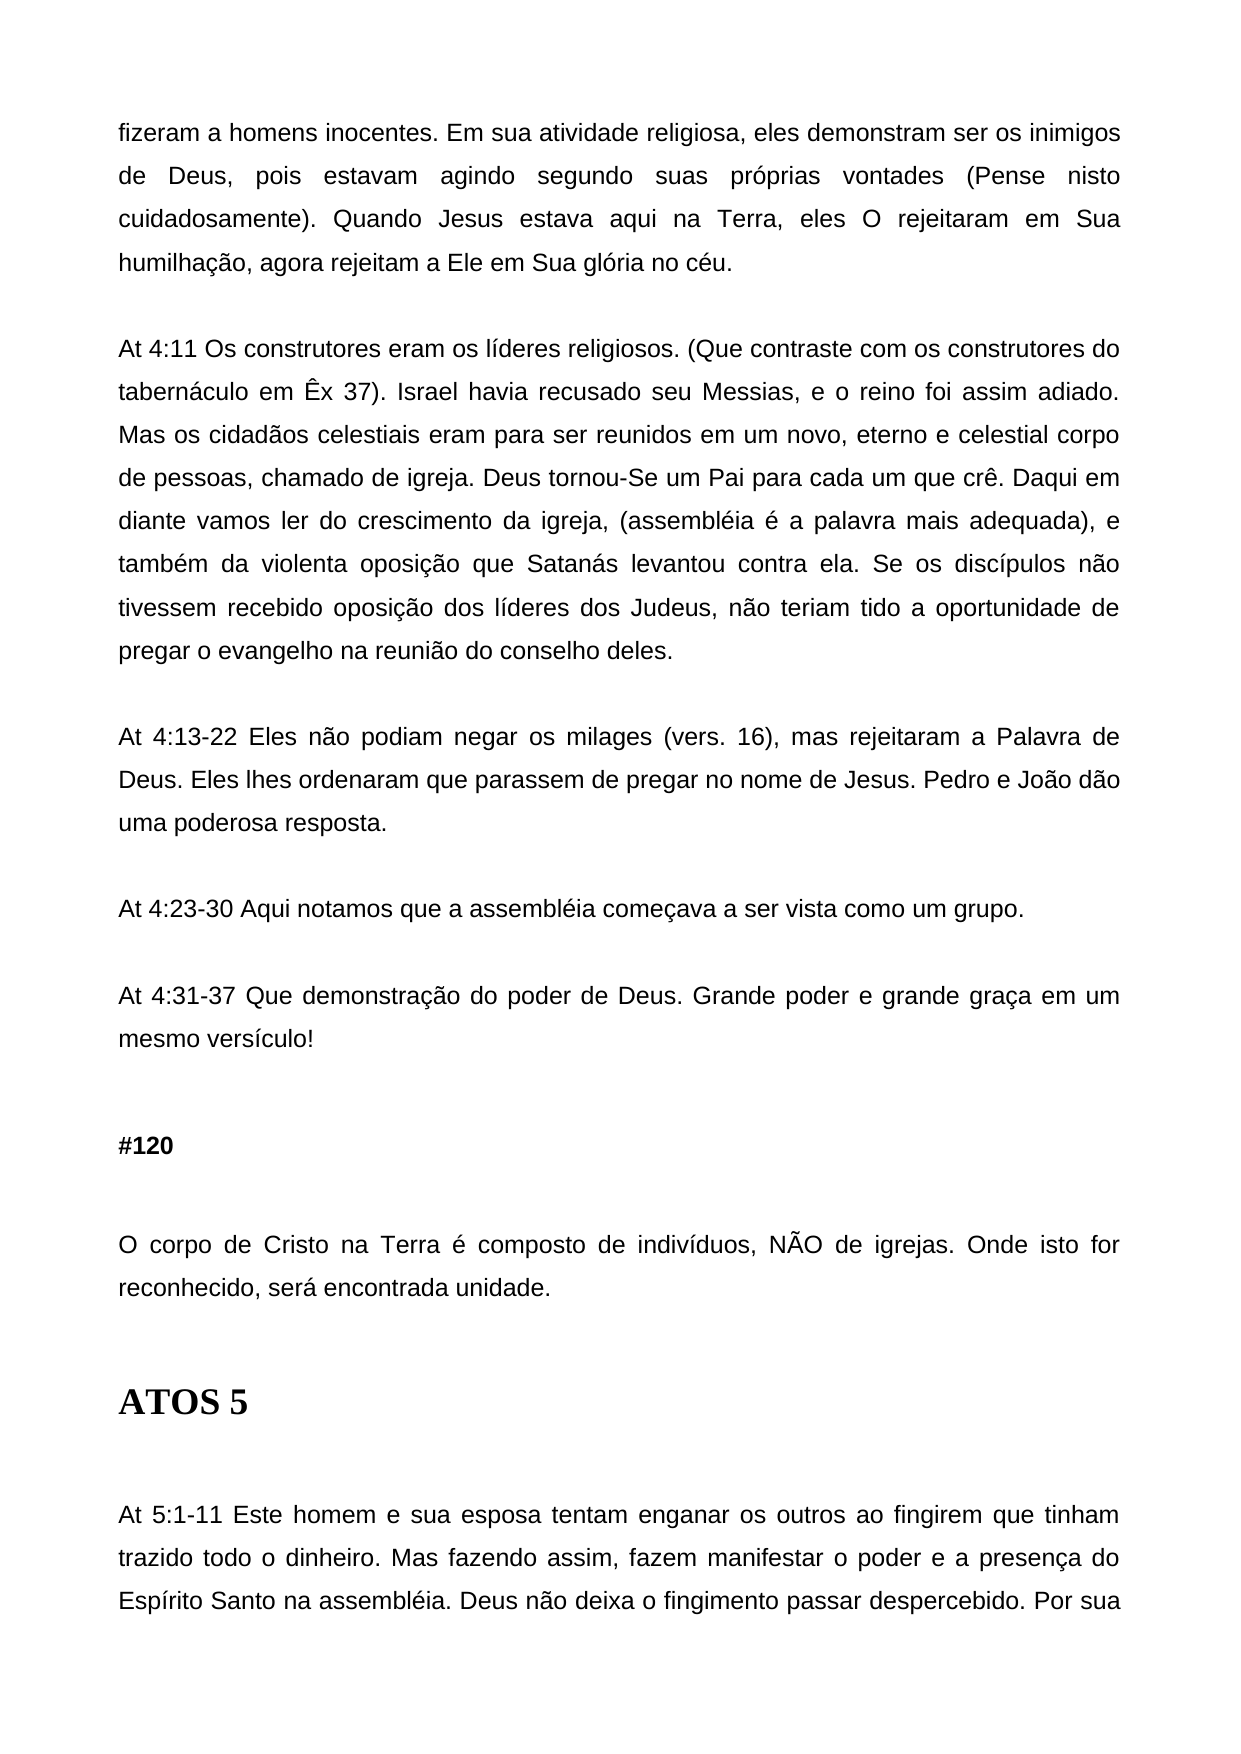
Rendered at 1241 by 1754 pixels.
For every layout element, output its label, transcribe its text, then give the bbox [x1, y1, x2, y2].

text At 4:31-37 Que demonstração do poder de Deus. Grande poder e grande graça em um mesmo versículo! [118, 981, 1122, 1052]
text At 5:1-11 Este homem e sua esposa tentam enganar os outros ao fingirem que tinham trazido todo o dinheiro. Mas fazendo assim, fazem manifestar o poder e a presença do Espírito Santo na assembléia. Deus não deixa o fingimento passar despercebido. Por sua [118, 1500, 1122, 1615]
text O corpo de Cristo na Terra é composto de indivíduos, NÃO de igrejas. Onde isto for reconhecido, será encontrada unidade. [118, 1229, 1122, 1301]
text fizeram a homens inocentes. Em sua atividade religiosa, eles demonstram ser os inimigos de Deus, pois estavam agindo segundo suas próprias vontades (Pense nisto cuidadosamente). Quando Jesus estava aqui na Terra, eles O rejeitaram em Sua humilhação, agora rejeitam a Ele em Sua glória no céu. [118, 118, 1122, 276]
subtitle ATOS 5 [118, 1380, 1122, 1423]
subtitle #120 [118, 1131, 1122, 1159]
text At 4:13-22 Eles não podiam negar os milages (vers. 16), mas rejeitaram a Palavra de Deus. Eles lhes ordenaram que parassem de pregar no nome de Jesus. Pedro e João dão uma poderosa resposta. [118, 722, 1122, 837]
text At 4:11 Os construtores eram os líderes religiosos. (Que contraste com os construtores do tabernáculo em Êx 37). Israel havia recusado seu Messias, e o reino foi assim adiado. Mas os cidadãos celestiais eram para ser reunidos em um novo, eterno e celestial corpo de pessoas, chamado de igreja. Deus tornou-Se um Pai para cada um que crê. Daqui em diante vamos ler do crescimento da igreja, (assembléia é a palavra mais adequada), e também da violenta oposição que Satanás levantou contra ela. Se os discípulos não tivessem recebido oposição dos líderes dos Judeus, não teriam tido a oportunidade de pregar o evangelho na reunião do conselho deles. [118, 334, 1122, 664]
text At 4:23-30 Aqui notamos que a assembléia começava a ser vista como um grupo. [118, 894, 1122, 923]
